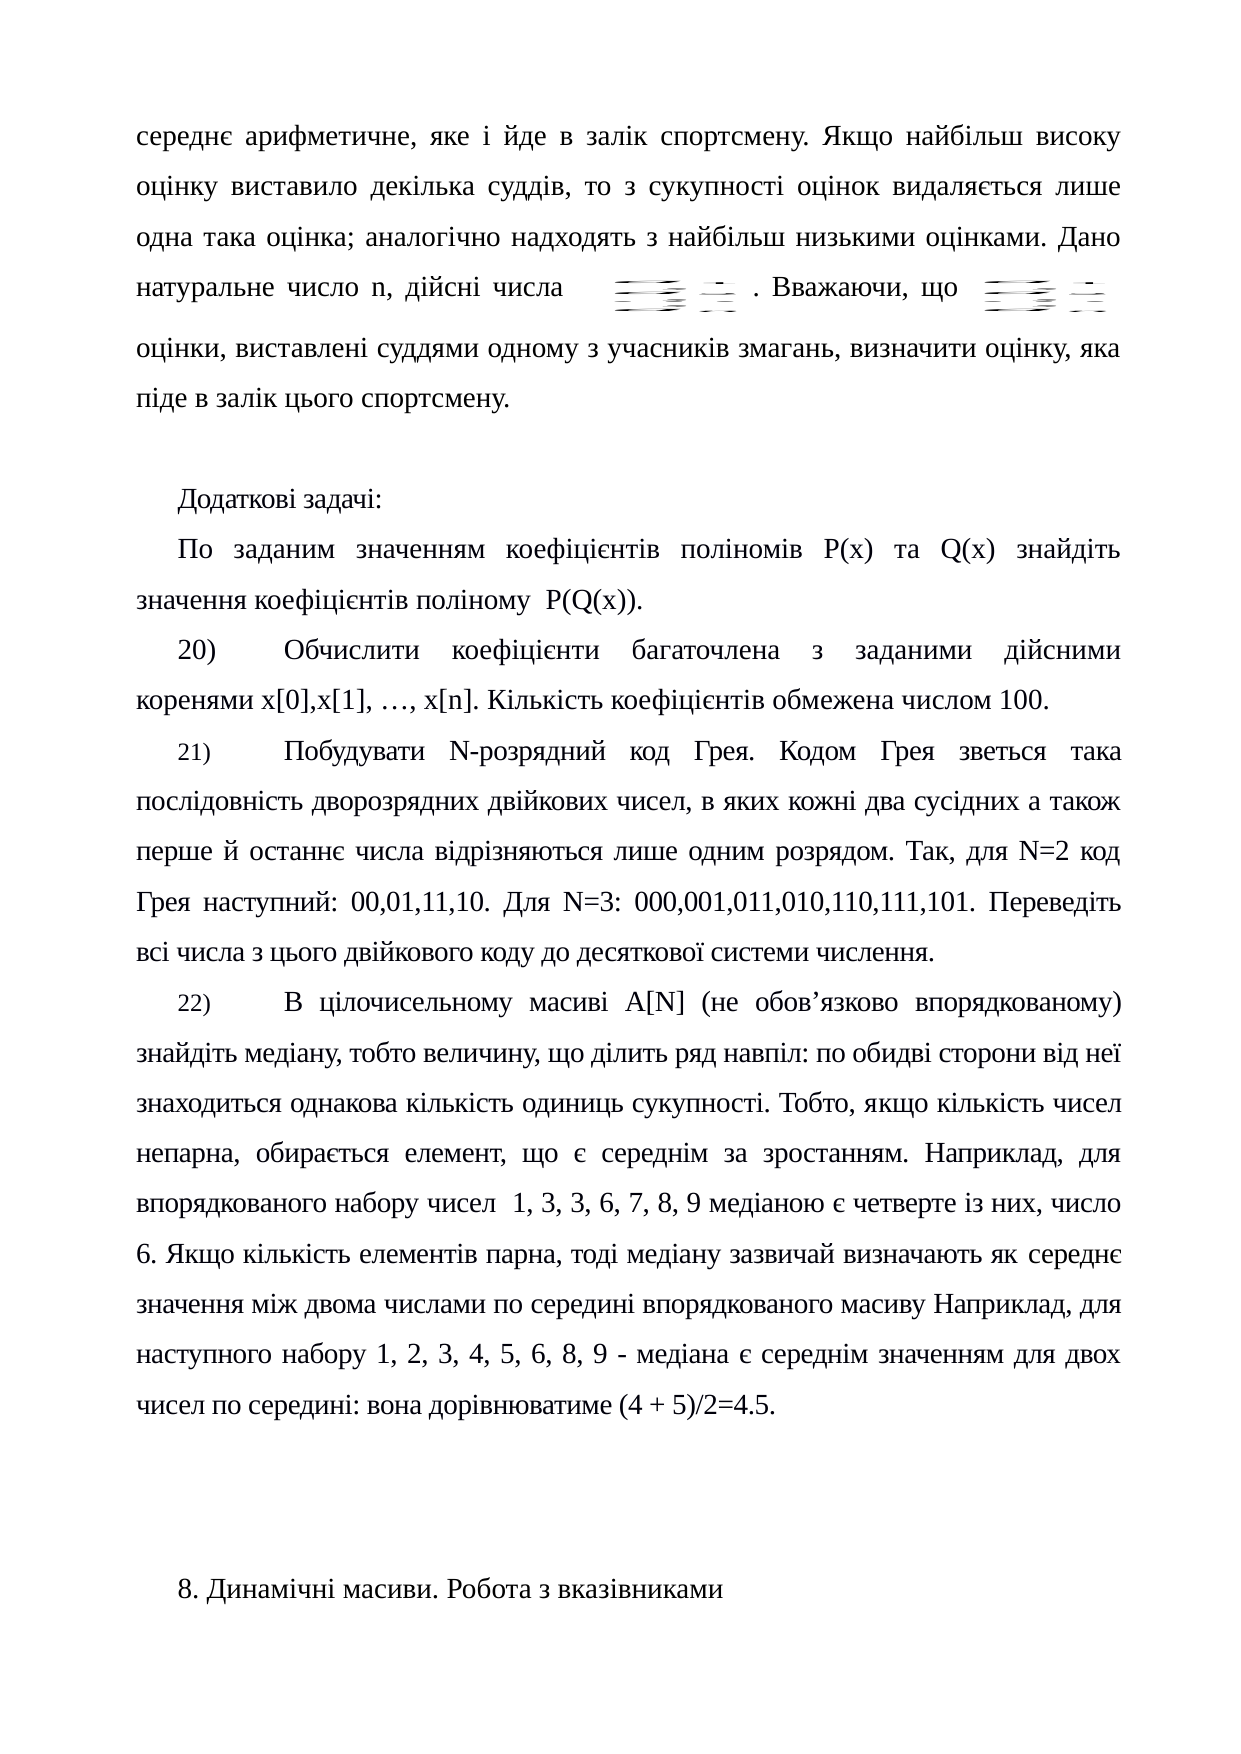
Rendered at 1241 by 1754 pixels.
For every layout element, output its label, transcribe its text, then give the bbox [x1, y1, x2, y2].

list Обчислити коефіцієнти багаточлена з заданими дійсними коренями x[0],x[1], …, x[n]. Кількість коефіцієнтів обмежена числом 100. [136, 632, 1122, 716]
text Додаткові задачі: [136, 481, 1122, 515]
list В цілочисельному масиві A[N] (не обов’язково впорядкованому) знайдіть медіану, тобто величину, що ділить ряд навпіл: по обидві сторони від неї знаходиться однакова кількість одиниць сукупності. Тобто, якщо кількість чисел непарна, обирається елемент, що є середнім за зростанням. Наприклад, для впорядкованого набору чисел 1, 3, 3, 6, 7, 8, 9 медіаною є четверте із них, число 6. Якщо кількість елементів парна, тоді медіану зазвичай визначають як середнє значення між двома числами по середині впорядкованого масиву Наприклад, для наступного набору 1, 2, 3, 4, 5, 6, 8, 9 - медіана є середнім значенням для двох чисел по середині: вона дорівнюватиме (4 + 5)/2=4.5. [136, 984, 1122, 1420]
text По заданим значенням коефіцієнтів поліномів P(x) та Q(x) знайдіть значення коефіцієнтів поліному P(Q(x)). [136, 532, 1122, 615]
text 8. Динамічні масиви. Робота з вказівниками [136, 1571, 1122, 1605]
list В деяких видах спортивних змагань виступ кожного спортсмена незалежно оцінюється деякими суддями, потім з усієї сукупності оцінок видаляються найбільш висока і найнижча, а для решти оцінок обчислюється середнє арифметичне, яке і йде в залік спортсмену. Якщо найбільш високу оцінку виставило декілька суддів, то з сукупності оцінок видаляється лише одна така оцінка; аналогічно надходять з найбільш низькими оцінками. Дано натуральне число n, дійсні числа . Вважаючи, що оцінки, виставлені суддями одному з учасників змагань, визначити оцінку, яка піде в залік цього спортсмену. [136, 118, 1122, 414]
list Побудувати N-розрядний код Грея. Кодом Грея зветься така послідовність дворозрядних двійкових чисел, в яких кожні два сусідних а також перше й останнє числа відрізняються лише одним розрядом. Так, для N=2 код Грея наступний: 00,01,11,10. Для N=3: 000,001,011,010,110,111,101. Переведіть всі числа з цього двійкового коду до десяткової системи числення. [136, 733, 1122, 968]
